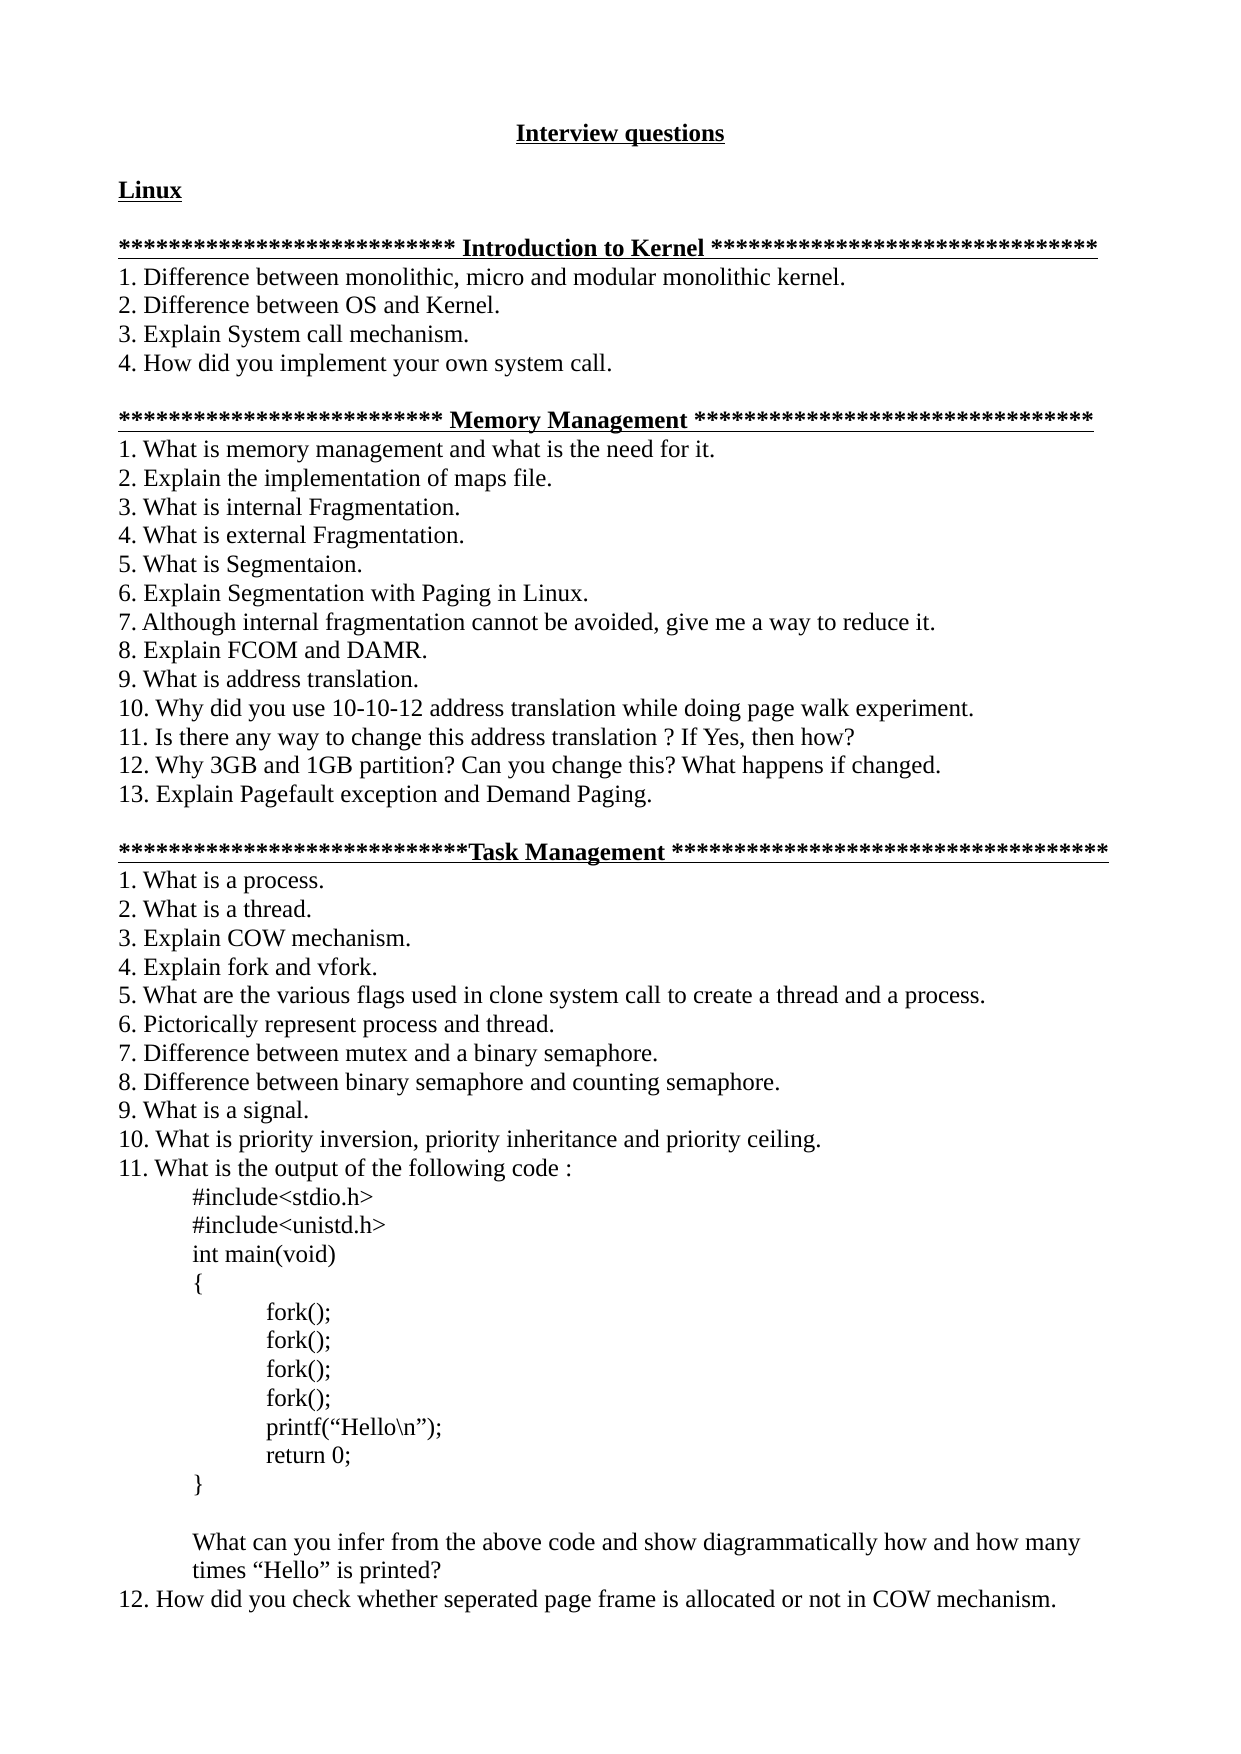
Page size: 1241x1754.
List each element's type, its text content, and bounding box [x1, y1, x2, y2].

text 5. What is Segmentaion. [118, 549, 1122, 578]
text 2. Explain the implementation of maps file. [118, 463, 1122, 492]
text 11. Is there any way to change this address translation ? If Yes, then how? [118, 722, 1122, 751]
text 5. What are the various flags used in clone system call to create a thread and a process. [118, 981, 1122, 1009]
text 1. What is memory management and what is the need for it. [118, 434, 1122, 463]
text { [118, 1268, 1122, 1297]
text fork(); [118, 1326, 1122, 1354]
text int main(void) [118, 1239, 1122, 1268]
text fork(); [118, 1354, 1122, 1383]
text #include<unistd.h> [118, 1211, 1122, 1239]
text printf(“Hello\n”); [118, 1412, 1122, 1441]
text 3. What is internal Fragmentation. [118, 492, 1122, 521]
text 4. What is external Fragmentation. [118, 521, 1122, 549]
text 8. Explain FCOM and DAMR. [118, 636, 1122, 664]
text 7. Although internal fragmentation cannot be avoided, give me a way to reduce it. [118, 607, 1122, 636]
text 7. Difference between mutex and a binary semaphore. [118, 1038, 1122, 1067]
text 12. How did you check whether seperated page frame is allocated or not in COW mechanism. [118, 1584, 1122, 1613]
text } [118, 1469, 1122, 1498]
text 6. Explain Segmentation with Paging in Linux. [118, 578, 1122, 607]
text 10. What is priority inversion, priority inheritance and priority ceiling. [118, 1124, 1122, 1153]
text 13. Explain Pagefault exception and Demand Paging. [118, 779, 1122, 808]
text 9. What is a signal. [118, 1096, 1122, 1124]
text 12. Why 3GB and 1GB partition? Can you change this? What happens if changed. [118, 751, 1122, 779]
text 3. Explain System call mechanism. [118, 319, 1122, 348]
text 1. Difference between monolithic, micro and modular monolithic kernel. [118, 262, 1122, 291]
text 2. What is a thread. [118, 894, 1122, 923]
text 9. What is address translation. [118, 664, 1122, 693]
text 11. What is the output of the following code : [118, 1153, 1122, 1182]
text Interview questions [118, 118, 1122, 147]
text *************************** Introduction to Kernel ******************************* [118, 233, 1122, 262]
text #include<stdio.h> [118, 1182, 1122, 1211]
text return 0; [118, 1441, 1122, 1469]
text fork(); [118, 1297, 1122, 1326]
text 6. Pictorically represent process and thread. [118, 1009, 1122, 1038]
text 4. Explain fork and vfork. [118, 952, 1122, 981]
text 4. How did you implement your own system call. [118, 348, 1122, 377]
text 10. Why did you use 10-10-12 address translation while doing page walk experiment. [118, 693, 1122, 722]
text ****************************Task Management *********************************** [118, 837, 1122, 866]
text 8. Difference between binary semaphore and counting semaphore. [118, 1067, 1122, 1096]
text 2. Difference between OS and Kernel. [118, 291, 1122, 319]
text fork(); [118, 1383, 1122, 1412]
text 3. Explain COW mechanism. [118, 923, 1122, 952]
text 1. What is a process. [118, 866, 1122, 894]
text What can you infer from the above code and show diagrammatically how and how many times “Hello” is printed? [118, 1527, 1122, 1584]
text ************************** Memory Management ******************************** [118, 406, 1122, 434]
text Linux [118, 176, 1122, 204]
